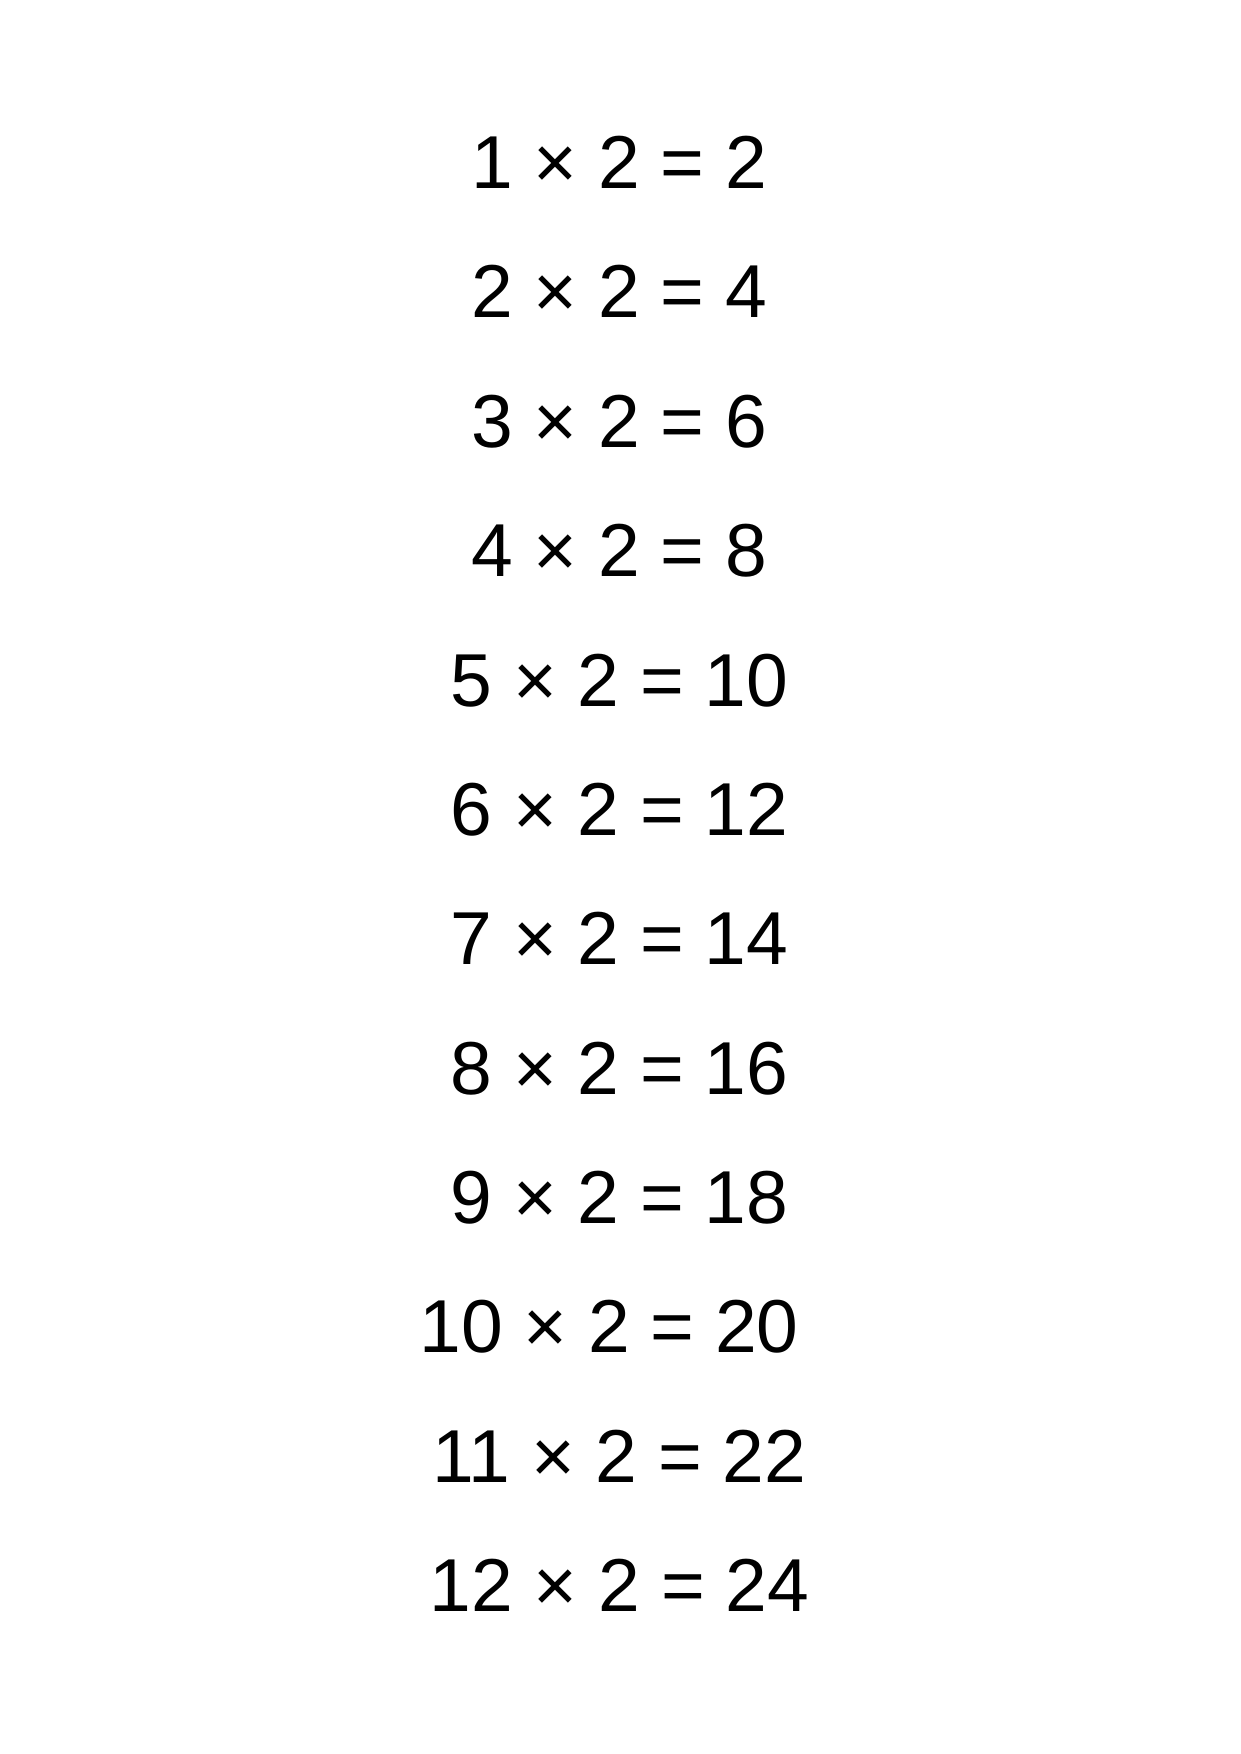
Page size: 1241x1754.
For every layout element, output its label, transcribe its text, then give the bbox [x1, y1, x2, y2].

text 11 × 2 = 22 [85, 1412, 1153, 1498]
text 5 × 2 = 10 [85, 636, 1153, 722]
text 8 × 2 = 16 [85, 1024, 1153, 1110]
text 7 × 2 = 14 [85, 894, 1153, 981]
text 4 × 2 = 8 [85, 506, 1153, 592]
text 10 × 2 = 20 [85, 1282, 1153, 1369]
text 9 × 2 = 18 [85, 1153, 1153, 1239]
text 6 × 2 = 12 [85, 765, 1153, 851]
text 2 × 2 = 4 [85, 247, 1153, 334]
text 1 × 2 = 2 [85, 118, 1153, 204]
text 3 × 2 = 6 [85, 377, 1153, 463]
text 12 × 2 = 24 [85, 1541, 1153, 1627]
